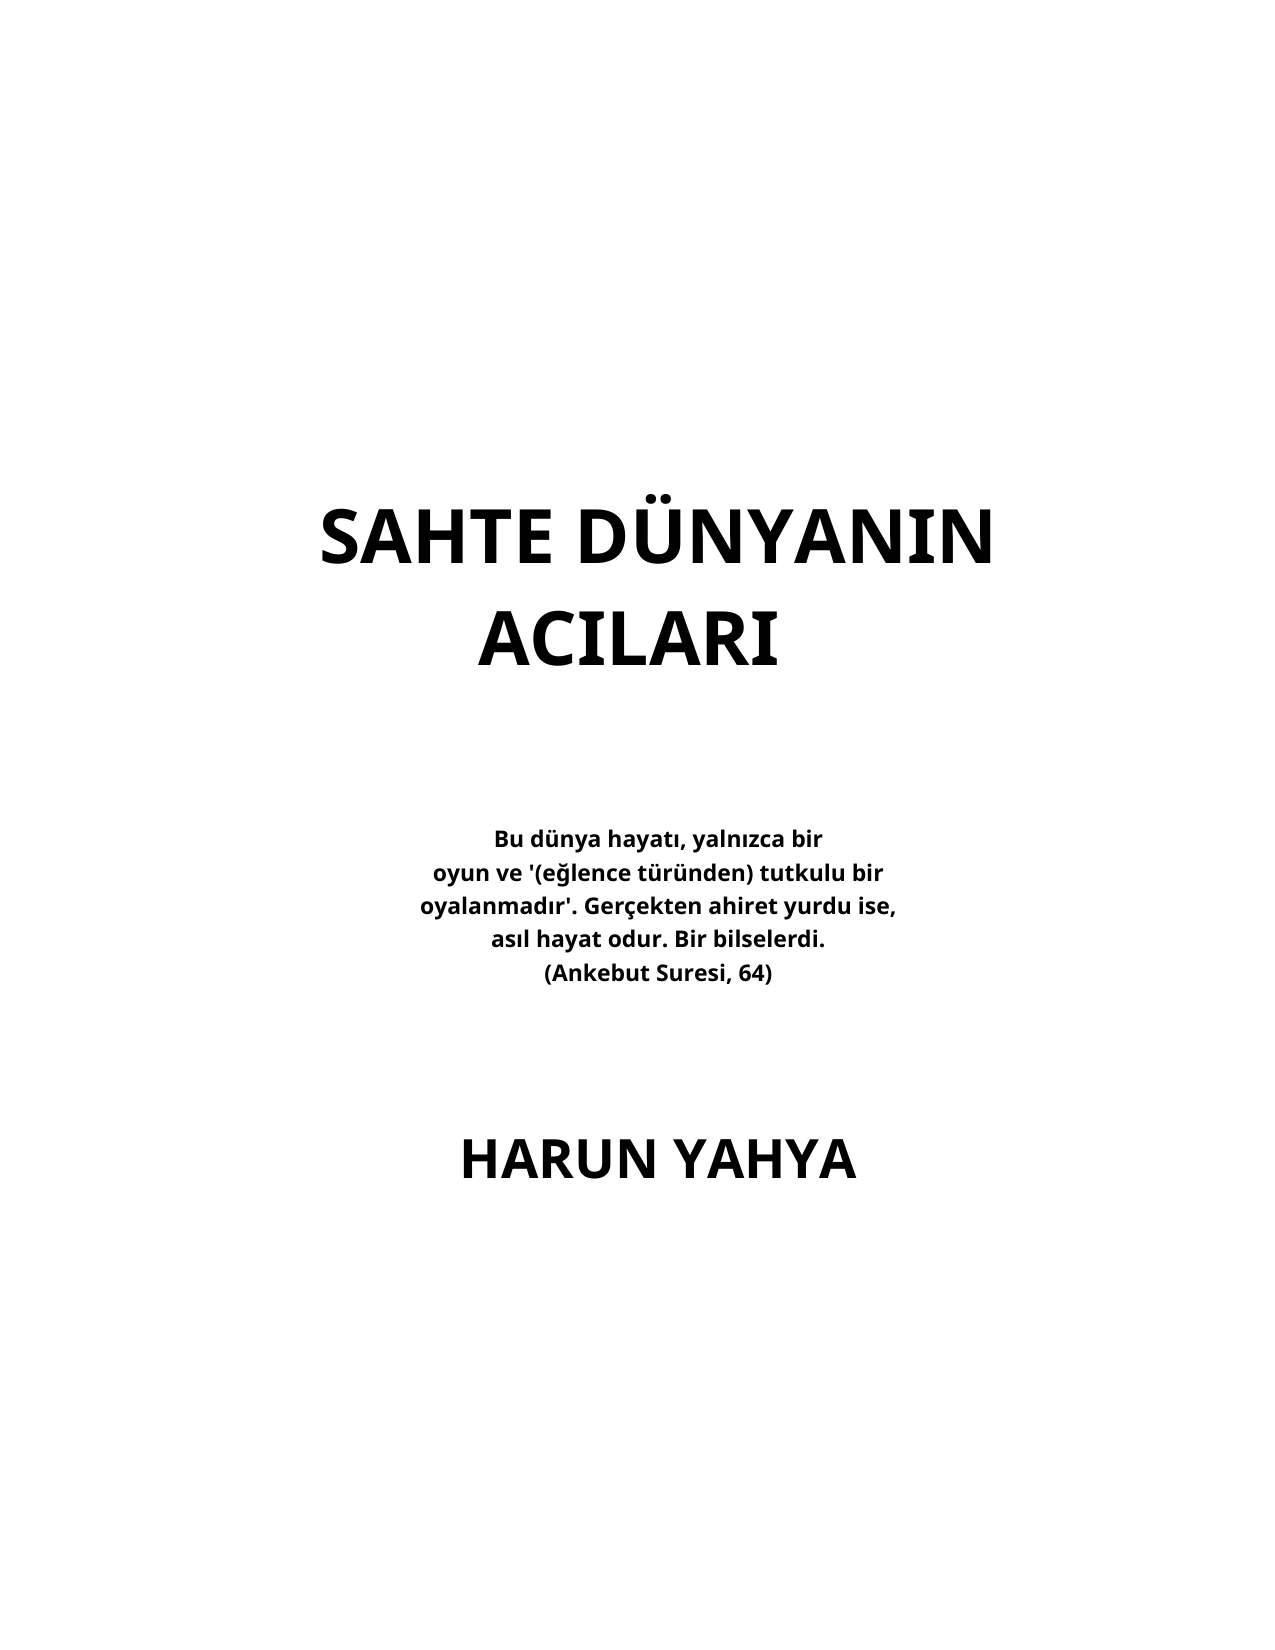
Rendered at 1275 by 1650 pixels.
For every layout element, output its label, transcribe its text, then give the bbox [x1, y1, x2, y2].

text Bu dünya hayatı, yalnızca bir [112, 821, 1145, 854]
text (Ankebut Suresi, 64) [112, 954, 1145, 988]
text oyalanmadır'. Gerçekten ahiret yurdu ise, [112, 888, 1145, 921]
text oyun ve '(eğlence türünden) tutkulu bir [112, 854, 1145, 888]
text asıl hayat odur. Bir bilselerdi. [112, 921, 1145, 954]
text HARUN YAHYA [112, 1121, 1145, 1195]
text SAHTE DÜNYANIN ACILARI [112, 483, 1145, 688]
